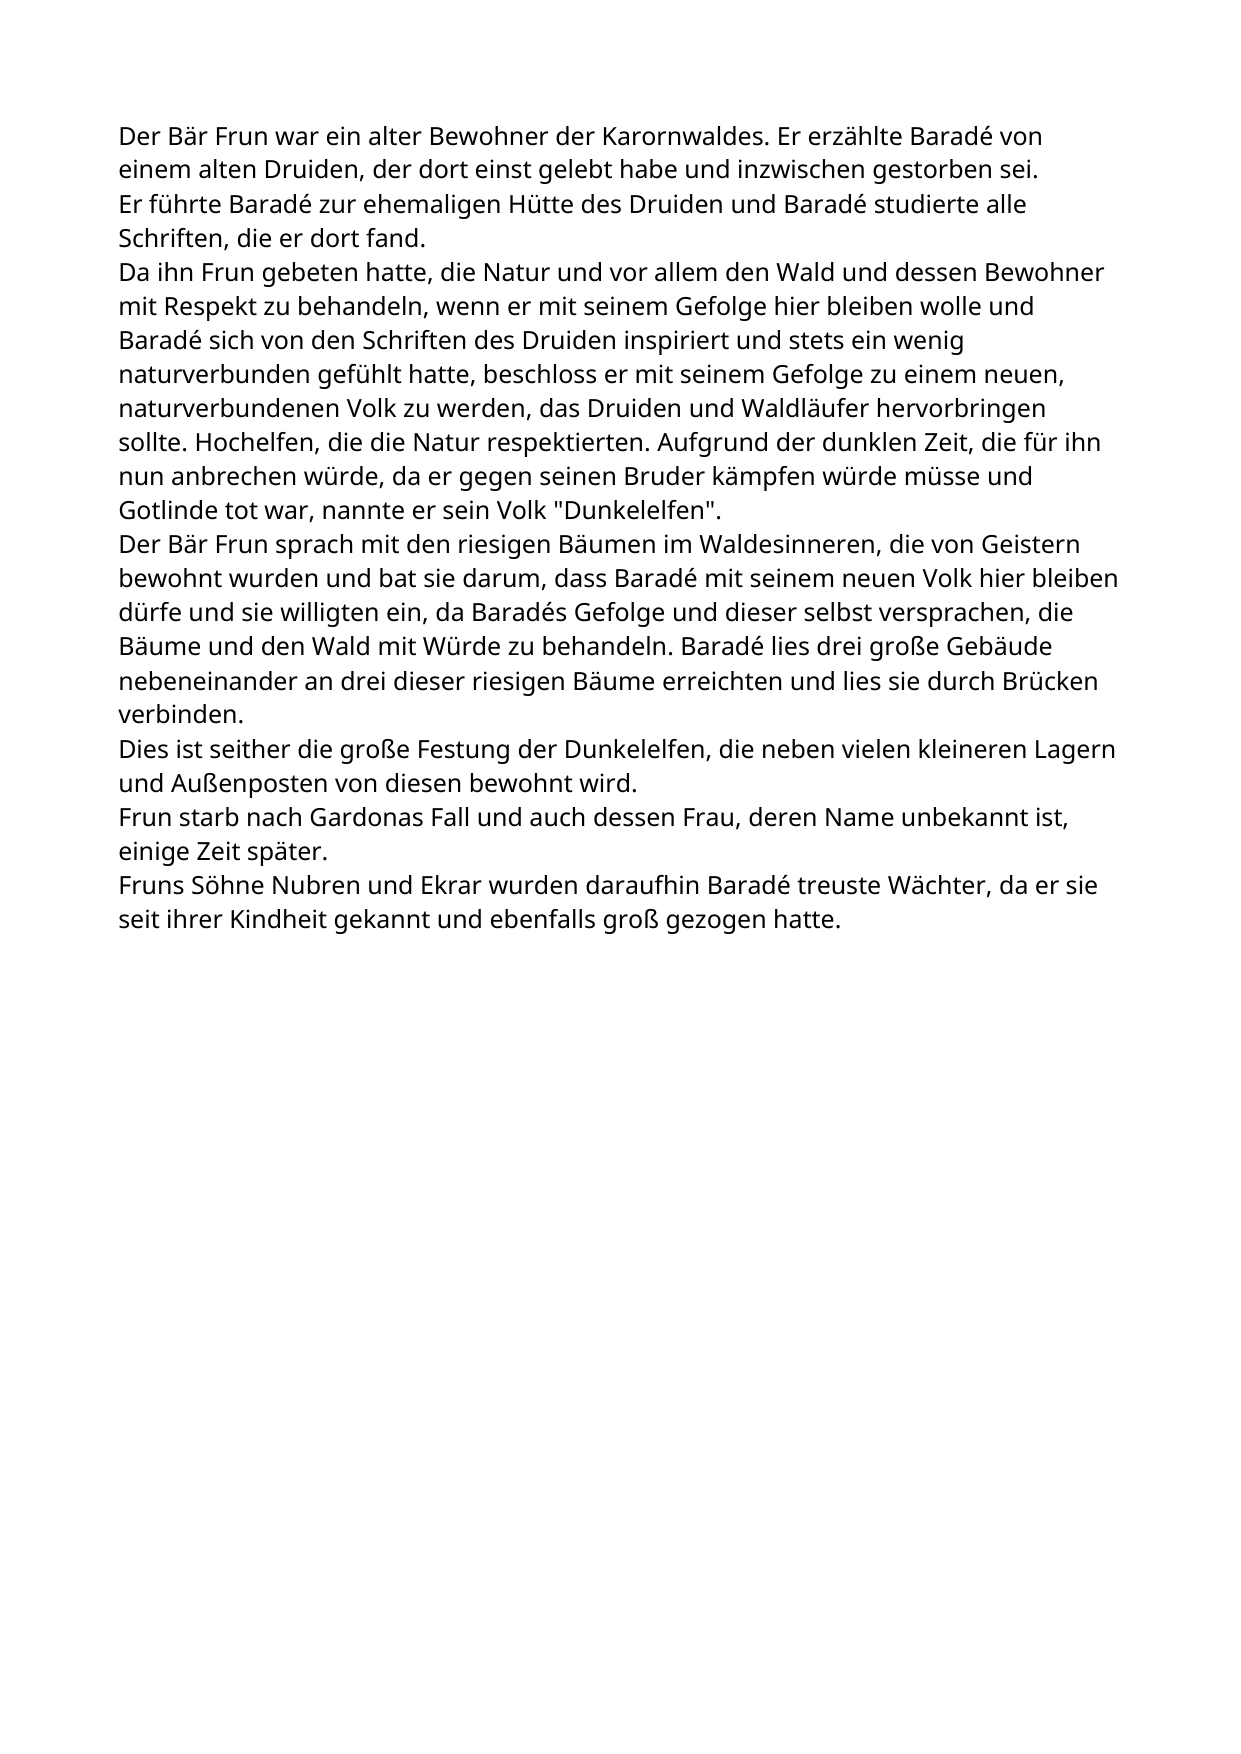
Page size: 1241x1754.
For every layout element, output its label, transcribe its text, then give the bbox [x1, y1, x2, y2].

text Fruns Söhne Nubren und Ekrar wurden daraufhin Baradé treuste Wächter, da er sie seit ihrer Kindheit gekannt und ebenfalls groß gezogen hatte. [118, 867, 1122, 936]
text Der Bär Frun sprach mit den riesigen Bäumen im Waldesinneren, die von Geistern bewohnt wurden und bat sie darum, dass Baradé mit seinem neuen Volk hier bleiben dürfe und sie willigten ein, da Baradés Gefolge und dieser selbst versprachen, die Bäume und den Wald mit Würde zu behandeln. Baradé lies drei große Gebäude nebeneinander an drei dieser riesigen Bäume erreichten und lies sie durch Brücken verbinden. [118, 527, 1122, 731]
text Dies ist seither die große Festung der Dunkelelfen, die neben vielen kleineren Lagern und Außenposten von diesen bewohnt wird. [118, 731, 1122, 799]
text Der Bär Frun war ein alter Bewohner der Karornwaldes. Er erzählte Baradé von einem alten Druiden, der dort einst gelebt habe und inzwischen gestorben sei. [118, 118, 1122, 186]
text Er führte Baradé zur ehemaligen Hütte des Druiden und Baradé studierte alle Schriften, die er dort fand. [118, 186, 1122, 254]
text Da ihn Frun gebeten hatte, die Natur und vor allem den Wald und dessen Bewohner mit Respekt zu behandeln, wenn er mit seinem Gefolge hier bleiben wolle und Baradé sich von den Schriften des Druiden inspiriert und stets ein wenig naturverbunden gefühlt hatte, beschloss er mit seinem Gefolge zu einem neuen, naturverbundenen Volk zu werden, das Druiden und Waldläufer hervorbringen sollte. Hochelfen, die die Natur respektierten. Aufgrund der dunklen Zeit, die für ihn nun anbrechen würde, da er gegen seinen Bruder kämpfen würde müsse und Gotlinde tot war, nannte er sein Volk "Dunkelelfen". [118, 254, 1122, 527]
text Frun starb nach Gardonas Fall und auch dessen Frau, deren Name unbekannt ist, einige Zeit später. [118, 799, 1122, 867]
